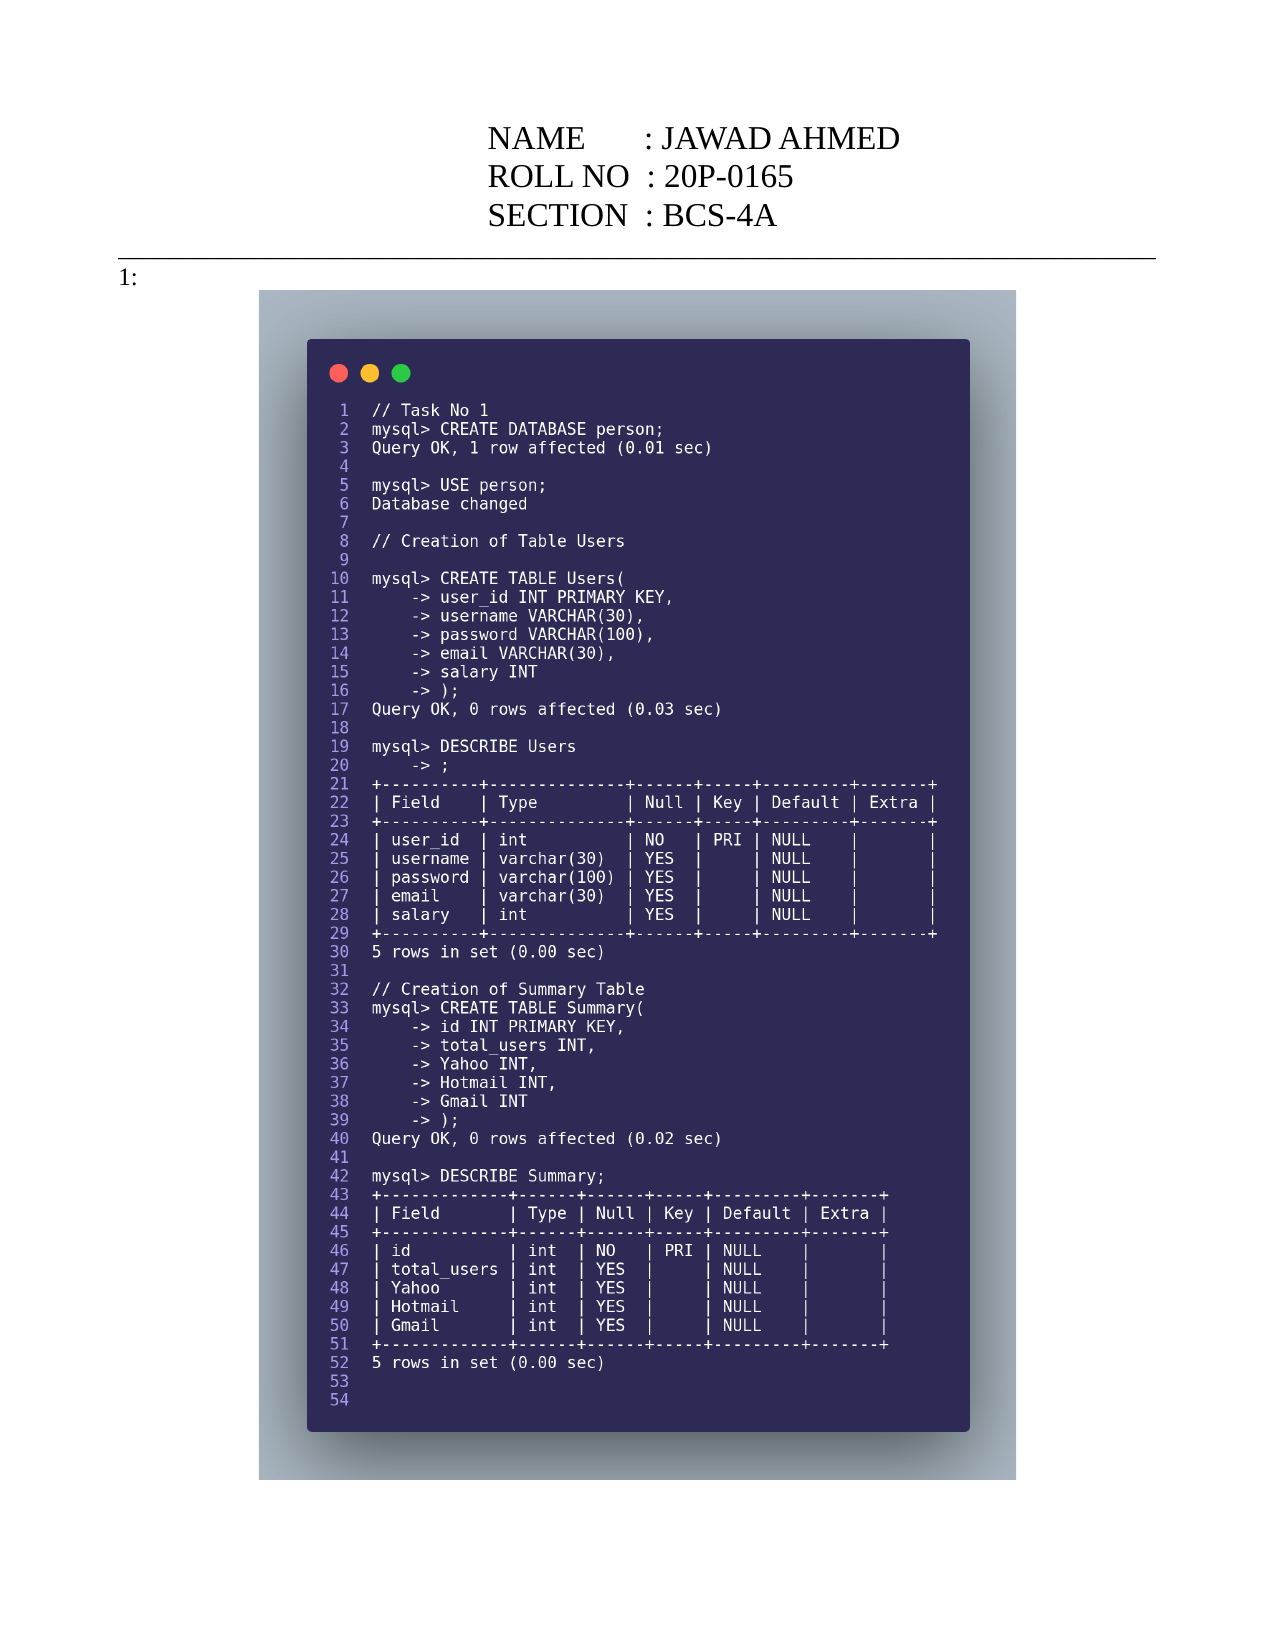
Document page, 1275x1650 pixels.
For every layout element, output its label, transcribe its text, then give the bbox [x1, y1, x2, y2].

text ___________________________________________________________________________________ [118, 233, 1157, 262]
picture [258, 290, 1017, 1480]
text NAME : JAWAD AHMED [118, 118, 1157, 156]
text 1: [118, 262, 1157, 291]
text SECTION : BCS-4A [118, 195, 1157, 233]
text ROLL NO : 20P-0165 [118, 156, 1157, 195]
